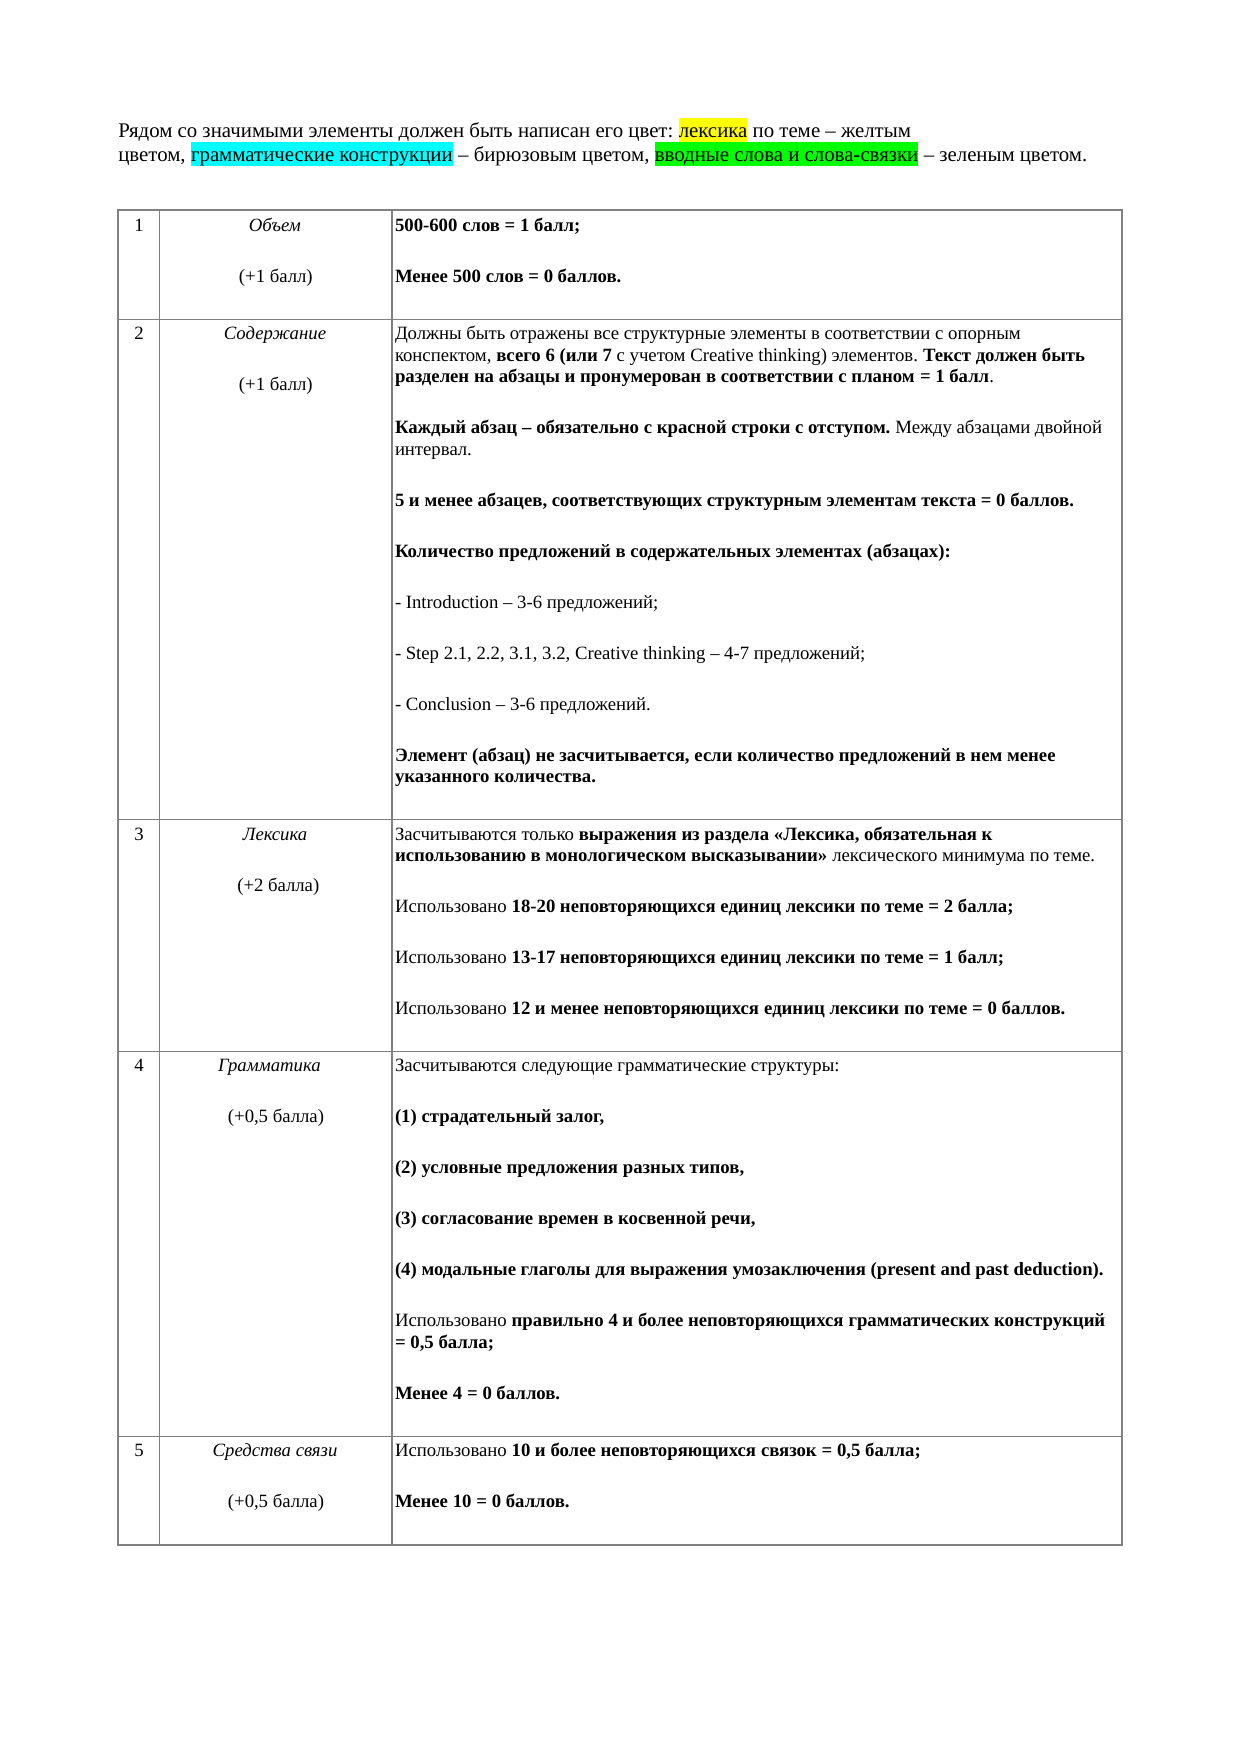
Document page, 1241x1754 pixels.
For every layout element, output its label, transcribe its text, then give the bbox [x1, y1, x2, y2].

text Рядом со значимыми элементы должен быть написан его цвет: лексика по теме – желтым цветом, грамматические конструкции – бирюзовым цветом, вводные слова и слова-связки – зеленым цветом. [118, 118, 1122, 166]
table_cell Средства связи (+0,5 балла) [160, 1437, 391, 1544]
table_cell Содержание (+1 балл) [160, 320, 391, 819]
table_cell Должны быть отражены все структурные элементы в соответствии с опорным конспектом, всего 6 (или 7 с учетом Creative thinking) элементов. Текст должен быть разделен на абзацы и пронумерован в соответствии с планом = 1 балл. Каждый абзац – обязательно с красной строки с отступом. Между абзацами двойной интервал. 5 и менее абзацев, соответствующих структурным элементам текста = 0 баллов. Количество предложений в содержательных элементах (абзацах): - Introduction – 3-6 предложений; - Step 2.1, 2.2, 3.1, 3.2, Creative thinking – 4-7 предложений; - Conclusion – 3-6 предложений. Элемент (абзац) не засчитывается, если количество предложений в нем менее указанного количества. [393, 320, 1121, 819]
table_cell Лексика (+2 балла) [160, 820, 391, 1051]
table_header 500-600 слов = 1 балл; Менее 500 слов = 0 баллов. [393, 211, 1121, 319]
table_cell Засчитываются только выражения из раздела «Лексика, обязательная к использованию в монологическом высказывании» лексического минимума по теме. Использовано 18-20 неповторяющихся единиц лексики по теме = 2 балла; Использовано 13-17 неповторяющихся единиц лексики по теме = 1 балл; Использовано 12 и менее неповторяющихся единиц лексики по теме = 0 баллов. [393, 820, 1121, 1051]
table_cell Грамматика (+0,5 балла) [160, 1052, 391, 1436]
table_cell 4 [119, 1052, 159, 1436]
table_header 1 [119, 211, 159, 319]
table_cell 2 [119, 320, 159, 819]
table_cell 3 [119, 820, 159, 1051]
table_cell Засчитываются следующие грамматические структуры: (1) страдательный залог, (2) условные предложения разных типов, (3) согласование времен в косвенной речи, (4) модальные глаголы для выражения умозаключения (present and past deduction). Использовано правильно 4 и более неповторяющихся грамматических конструкций = 0,5 балла; Менее 4 = 0 баллов. [393, 1052, 1121, 1436]
table_header Объем (+1 балл) [160, 211, 391, 319]
table_cell Использовано 10 и более неповторяющихся связок = 0,5 балла; Менее 10 = 0 баллов. [393, 1437, 1121, 1544]
table_cell 5 [119, 1437, 159, 1544]
